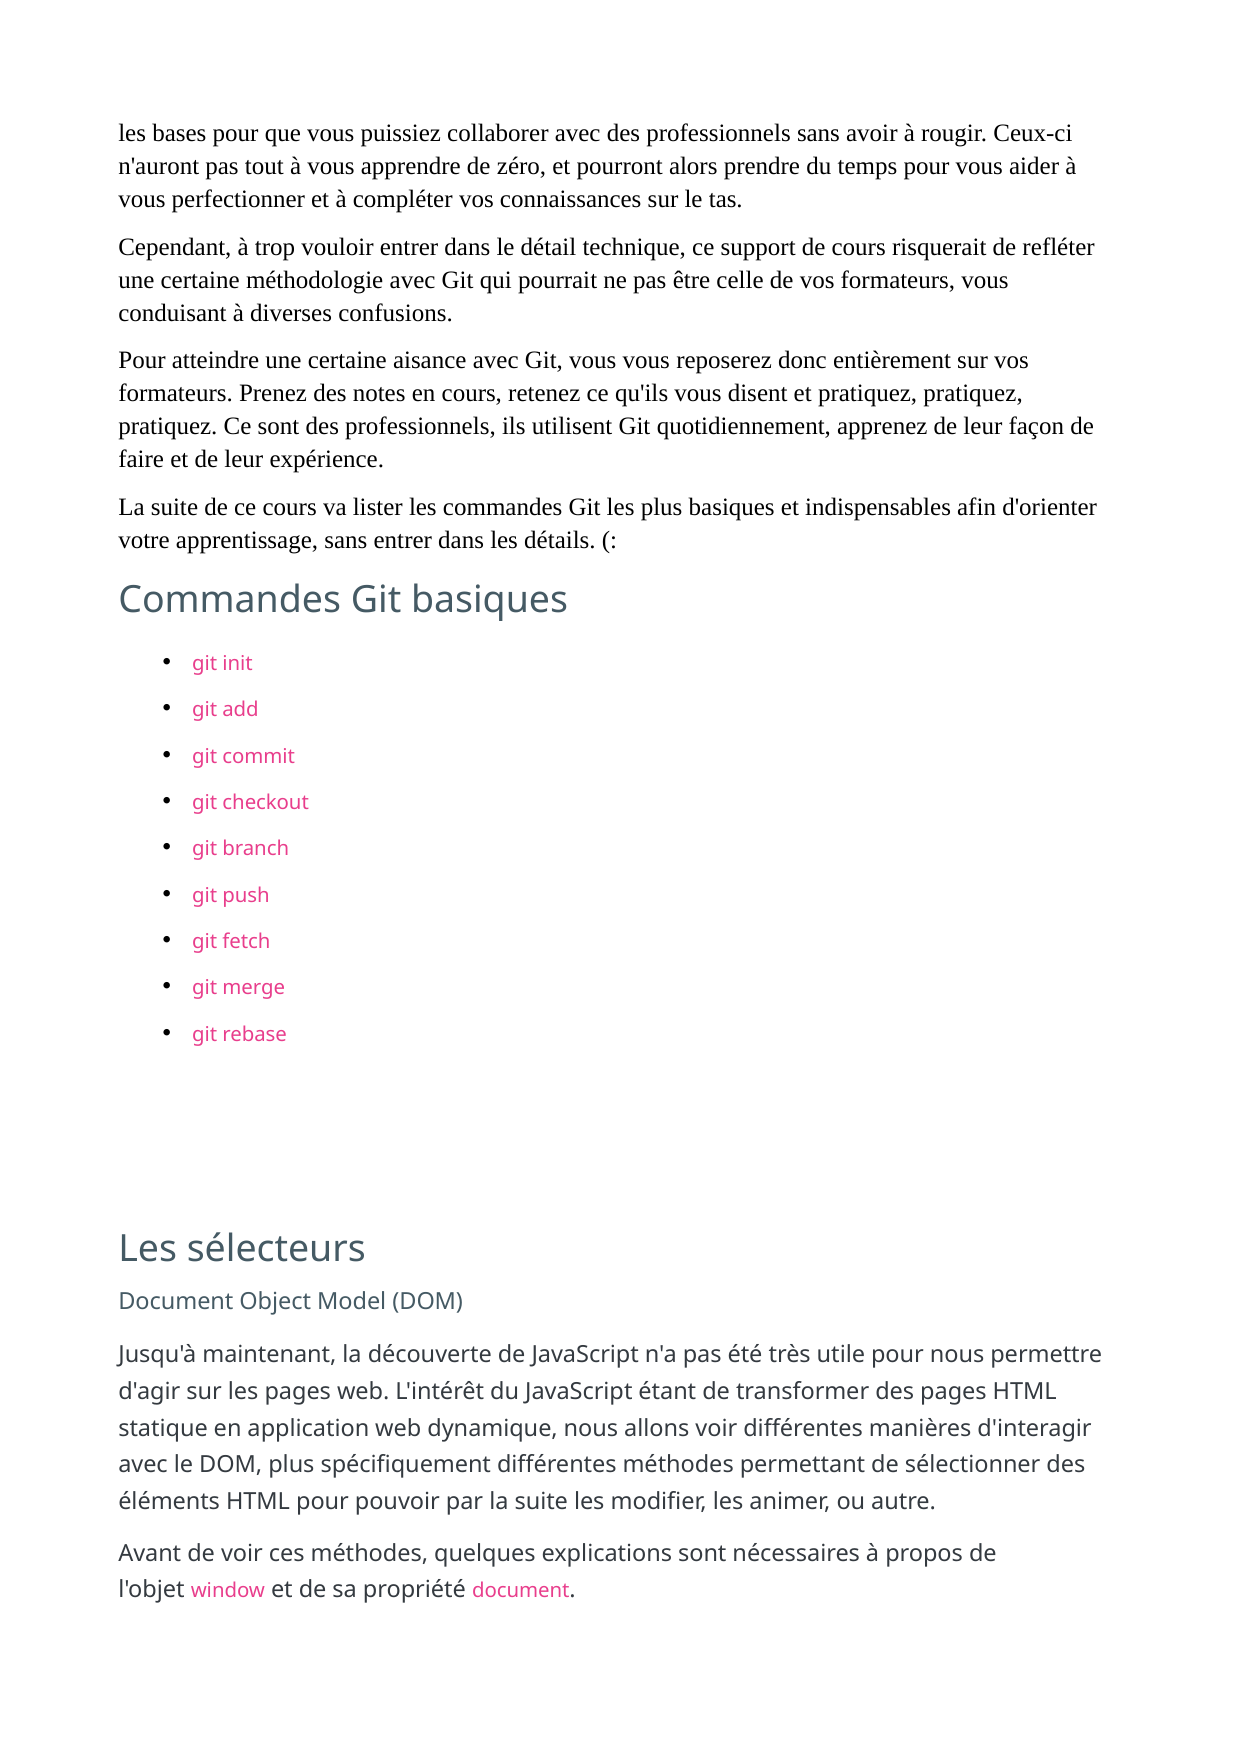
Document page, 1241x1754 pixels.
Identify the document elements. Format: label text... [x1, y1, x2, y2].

text Cependant, à trop vouloir entrer dans le détail technique, ce support de cours risquerait de refléter une certaine méthodologie avec Git qui pourrait ne pas être celle de vos formateurs, vous conduisant à diverses confusions. [118, 232, 1122, 327]
subtitle Document Object Model (DOM) [118, 1284, 1122, 1316]
list git add [162, 695, 1122, 723]
text Pour atteindre une certaine aisance avec Git, vous vous reposerez donc entièrement sur vos formateurs. Prenez des notes en cours, retenez ce qu'ils vous disent et pratiquez, pratiquez, pratiquez. Ce sont des professionnels, ils utilisent Git quotidiennement, apprenez de leur façon de faire et de leur expérience. [118, 345, 1122, 473]
subtitle Les sélecteurs [118, 1221, 1122, 1272]
list git fetch [162, 927, 1122, 954]
text La suite de ce cours va lister les commandes Git les plus basiques et indispensables afin d'orienter votre apprentissage, sans entrer dans les détails. (: [118, 492, 1122, 554]
list git branch [162, 834, 1122, 862]
text les bases pour que vous puissiez collaborer avec des professionnels sans avoir à rougir. Ceux-ci n'auront pas tout à vous apprendre de zéro, et pourront alors prendre du temps pour vous aider à vous perfectionner et à compléter vos connaissances sur le tas. [118, 118, 1122, 213]
list git init [162, 648, 1122, 676]
list git merge [162, 973, 1122, 1001]
list git commit [162, 741, 1122, 769]
text Avant de voir ces méthodes, quelques explications sont nécessaires à propos de l'objet window et de sa propriété document. [118, 1536, 1122, 1604]
list git push [162, 880, 1122, 908]
list git rebase [162, 1019, 1122, 1047]
text Jusqu'à maintenant, la découverte de JavaScript n'a pas été très utile pour nous permettre d'agir sur les pages web. L'intérêt du JavaScript étant de transformer des pages HTML statique en application web dynamique, nous allons voir différentes manières d'interagir avec le DOM, plus spécifiquement différentes méthodes permettant de sélectionner des éléments HTML pour pouvoir par la suite les modifier, les animer, ou autre. [118, 1337, 1122, 1516]
subtitle Commandes Git basiques [118, 573, 1122, 624]
list git checkout [162, 788, 1122, 815]
